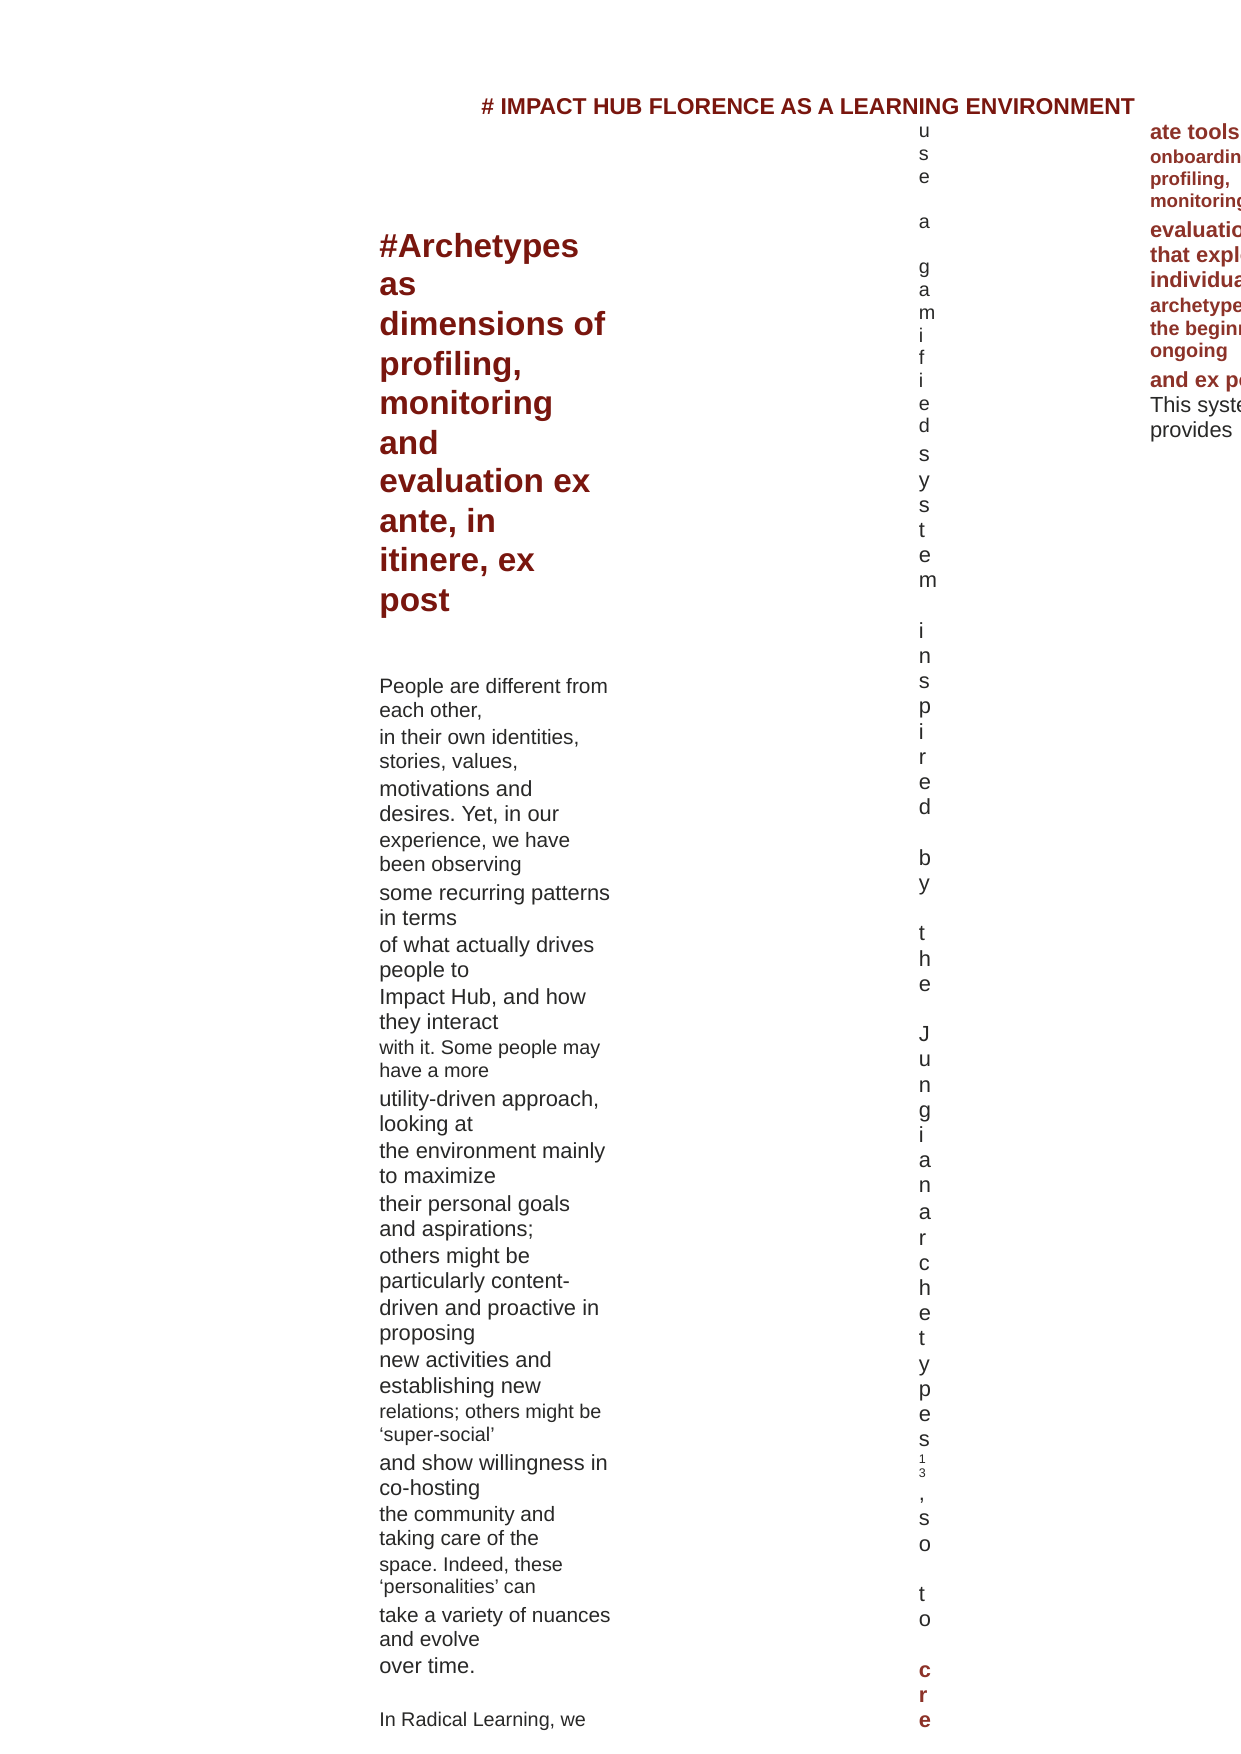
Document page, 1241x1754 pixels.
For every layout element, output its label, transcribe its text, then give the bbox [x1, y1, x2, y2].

text the environment mainly to maximize [379, 1138, 612, 1189]
text evaluation that explore individual [1150, 216, 1240, 292]
text space. Indeed, these ‘personalities’ can [379, 1553, 612, 1598]
text relations; others might be ‘super-social’ [379, 1400, 612, 1445]
text others might be particularly content- [379, 1243, 612, 1293]
text archetypes at the beginning, ongoing [1150, 294, 1240, 362]
text Impact Hub, and how they interact [379, 984, 612, 1034]
text take a variety of nuances and evolve [379, 1602, 612, 1650]
text and ex post. This system provides [1150, 367, 1240, 442]
text # IMPACT HUB FLORENCE AS A LEARNING ENVIRONMENT [481, 93, 1152, 119]
text with it. Some people may have a more [379, 1036, 612, 1082]
text post [379, 580, 612, 618]
text of what actually drives people to [379, 932, 612, 982]
text motivations and desires. Yet, in our [379, 776, 612, 826]
text ante, in itinere, ex [379, 501, 612, 578]
text onboarding, profiling, monitoring and [1150, 146, 1240, 211]
text and show willingness in co-hosting [379, 1449, 612, 1500]
text profiling, monitoring [379, 344, 612, 421]
text new activities and establishing new [379, 1347, 612, 1398]
text #Archetypes as [379, 226, 612, 302]
text system inspired by the Jungian [919, 687, 926, 780]
text dimensions of [379, 304, 612, 343]
text experience, we have been observing [379, 828, 612, 876]
text the community and taking care of the [379, 1502, 612, 1549]
text system inspired by the Jungian [919, 559, 926, 678]
text In Radical Learning, we use a gamified [379, 1708, 612, 1730]
text In Radical Learning, we use a gamified [919, 291, 926, 402]
text and evaluation ex [379, 423, 612, 500]
text over time. [379, 1653, 612, 1679]
text some recurring patterns in terms [379, 879, 612, 930]
text their personal goals and aspirations; [379, 1191, 612, 1241]
text archetypes13, so to create tools of [1150, 119, 1240, 144]
text driven and proactive in proposing [379, 1295, 612, 1346]
text in their own identities, stories, values, [379, 725, 612, 773]
text People are different from each other, [379, 674, 612, 722]
text system inspired by the Jungian [919, 887, 926, 982]
text utility-driven approach, looking at [379, 1086, 612, 1136]
